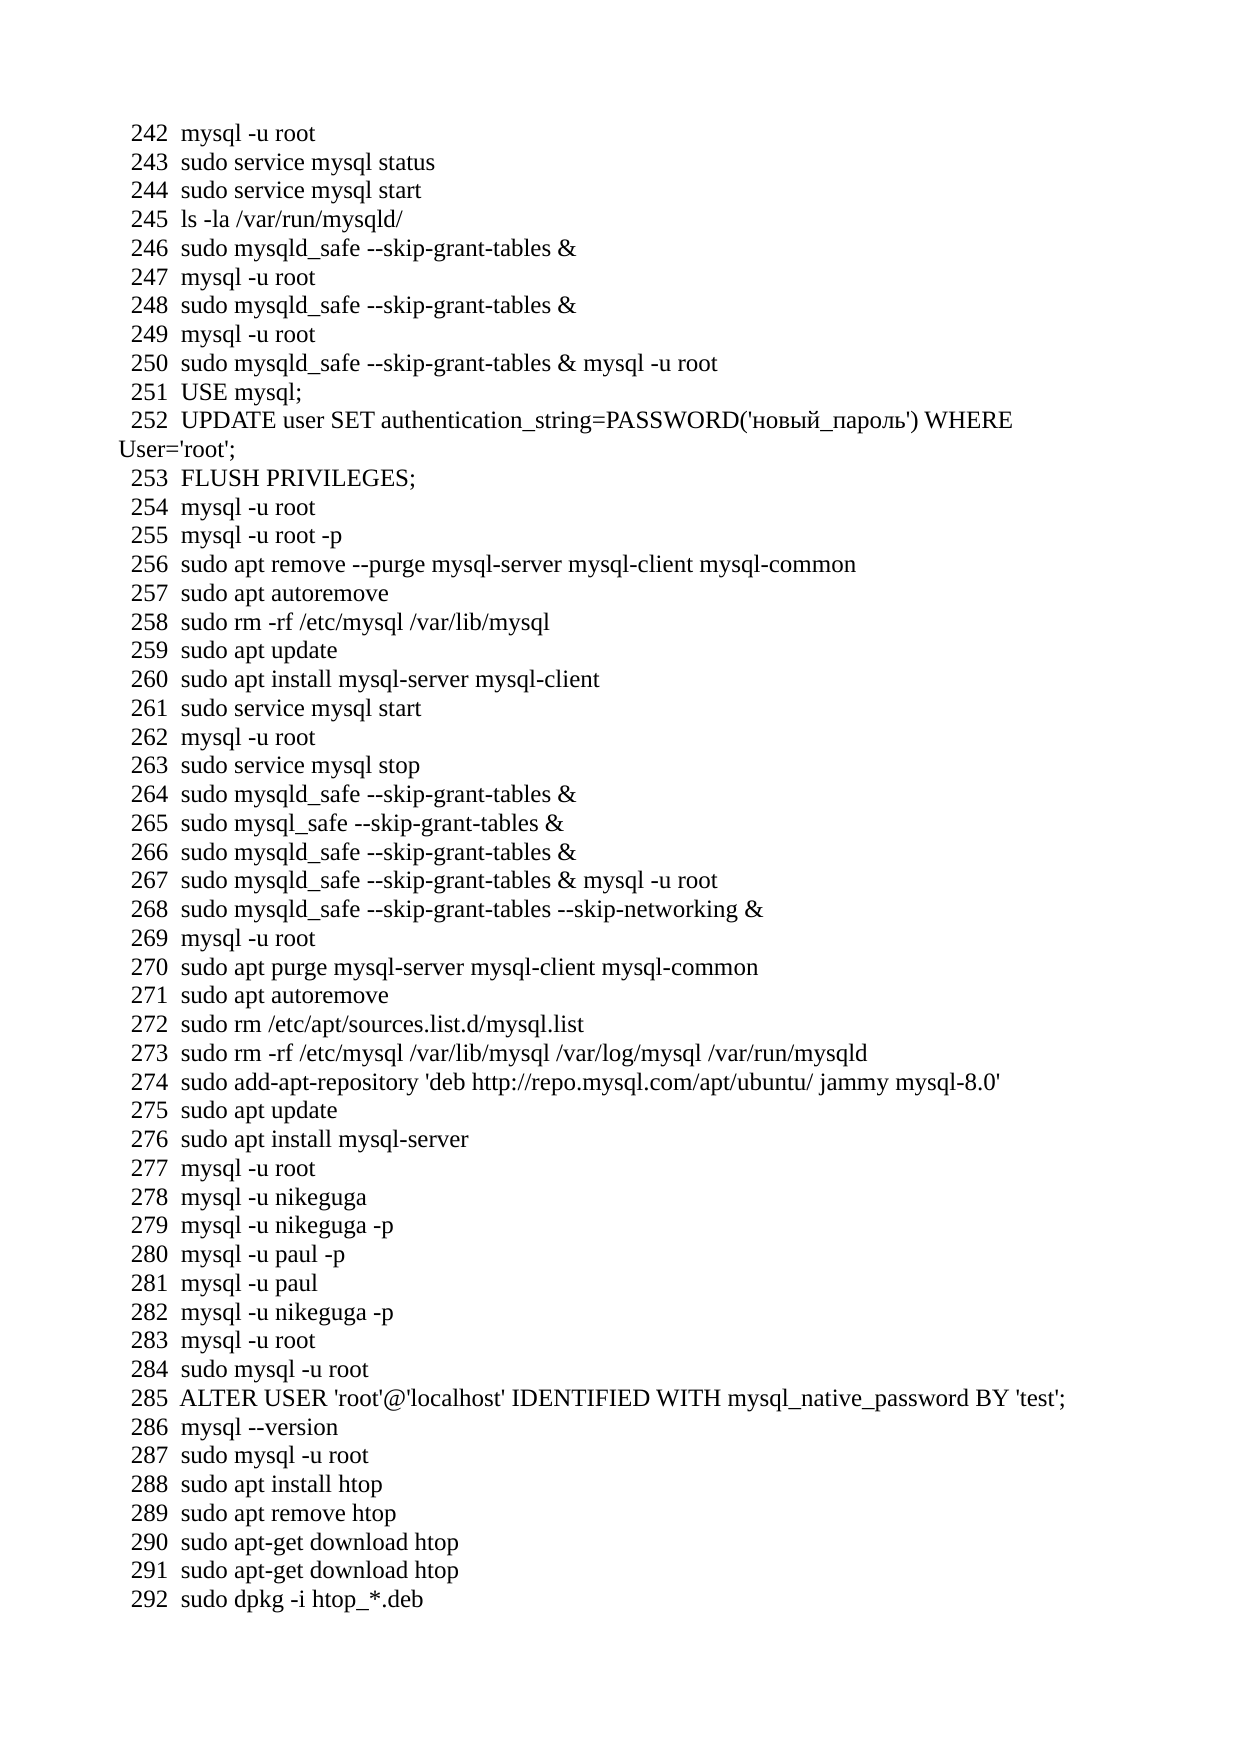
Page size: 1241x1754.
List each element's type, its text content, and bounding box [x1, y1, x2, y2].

text 276 sudo apt install mysql-server [118, 1124, 1122, 1153]
text 260 sudo apt install mysql-server mysql-client [118, 664, 1122, 693]
text 242 mysql -u root [118, 118, 1122, 147]
text 274 sudo add-apt-repository 'deb http://repo.mysql.com/apt/ubuntu/ jammy mysql-8.0' [118, 1067, 1122, 1096]
text 243 sudo service mysql status [118, 147, 1122, 176]
text 279 mysql -u nikeguga -p [118, 1211, 1122, 1239]
text 273 sudo rm -rf /etc/mysql /var/lib/mysql /var/log/mysql /var/run/mysqld [118, 1038, 1122, 1067]
text 244 sudo service mysql start [118, 176, 1122, 204]
text 283 mysql -u root [118, 1326, 1122, 1354]
text 290 sudo apt-get download htop [118, 1527, 1122, 1556]
text 247 mysql -u root [118, 262, 1122, 291]
text 287 sudo mysql -u root [118, 1441, 1122, 1469]
text 246 sudo mysqld_safe --skip-grant-tables & [118, 233, 1122, 262]
text 266 sudo mysqld_safe --skip-grant-tables & [118, 837, 1122, 866]
text 270 sudo apt purge mysql-server mysql-client mysql-common [118, 952, 1122, 981]
text 257 sudo apt autoremove [118, 578, 1122, 607]
text 258 sudo rm -rf /etc/mysql /var/lib/mysql [118, 607, 1122, 636]
text 259 sudo apt update [118, 636, 1122, 664]
text 268 sudo mysqld_safe --skip-grant-tables --skip-networking & [118, 894, 1122, 923]
text 245 ls -la /var/run/mysqld/ [118, 204, 1122, 233]
text 271 sudo apt autoremove [118, 981, 1122, 1009]
text 284 sudo mysql -u root [118, 1354, 1122, 1383]
text 269 mysql -u root [118, 923, 1122, 952]
text 248 sudo mysqld_safe --skip-grant-tables & [118, 291, 1122, 319]
text 250 sudo mysqld_safe --skip-grant-tables & mysql -u root [118, 348, 1122, 377]
text 255 mysql -u root -p [118, 521, 1122, 549]
text 275 sudo apt update [118, 1096, 1122, 1124]
text 277 mysql -u root [118, 1153, 1122, 1182]
text 252 UPDATE user SET authentication_string=PASSWORD('новый_пароль') WHERE User='root'; [118, 406, 1122, 463]
text 292 sudo dpkg -i htop_*.deb [118, 1584, 1122, 1613]
text 264 sudo mysqld_safe --skip-grant-tables & [118, 779, 1122, 808]
text 280 mysql -u paul -p [118, 1239, 1122, 1268]
text 251 USE mysql; [118, 377, 1122, 406]
text 265 sudo mysql_safe --skip-grant-tables & [118, 808, 1122, 837]
text 272 sudo rm /etc/apt/sources.list.d/mysql.list [118, 1009, 1122, 1038]
text 256 sudo apt remove --purge mysql-server mysql-client mysql-common [118, 549, 1122, 578]
text 262 mysql -u root [118, 722, 1122, 751]
text 282 mysql -u nikeguga -p [118, 1297, 1122, 1326]
text 249 mysql -u root [118, 319, 1122, 348]
text 267 sudo mysqld_safe --skip-grant-tables & mysql -u root [118, 866, 1122, 894]
text 278 mysql -u nikeguga [118, 1182, 1122, 1211]
text 281 mysql -u paul [118, 1268, 1122, 1297]
text 253 FLUSH PRIVILEGES; [118, 463, 1122, 492]
text 286 mysql --version [118, 1412, 1122, 1441]
text 254 mysql -u root [118, 492, 1122, 521]
text 291 sudo apt-get download htop [118, 1556, 1122, 1584]
text 288 sudo apt install htop [118, 1469, 1122, 1498]
text 285 ALTER USER 'root'@'localhost' IDENTIFIED WITH mysql_native_password BY 'test'; [118, 1383, 1122, 1412]
text 261 sudo service mysql start [118, 693, 1122, 722]
text 289 sudo apt remove htop [118, 1498, 1122, 1527]
text 263 sudo service mysql stop [118, 751, 1122, 779]
